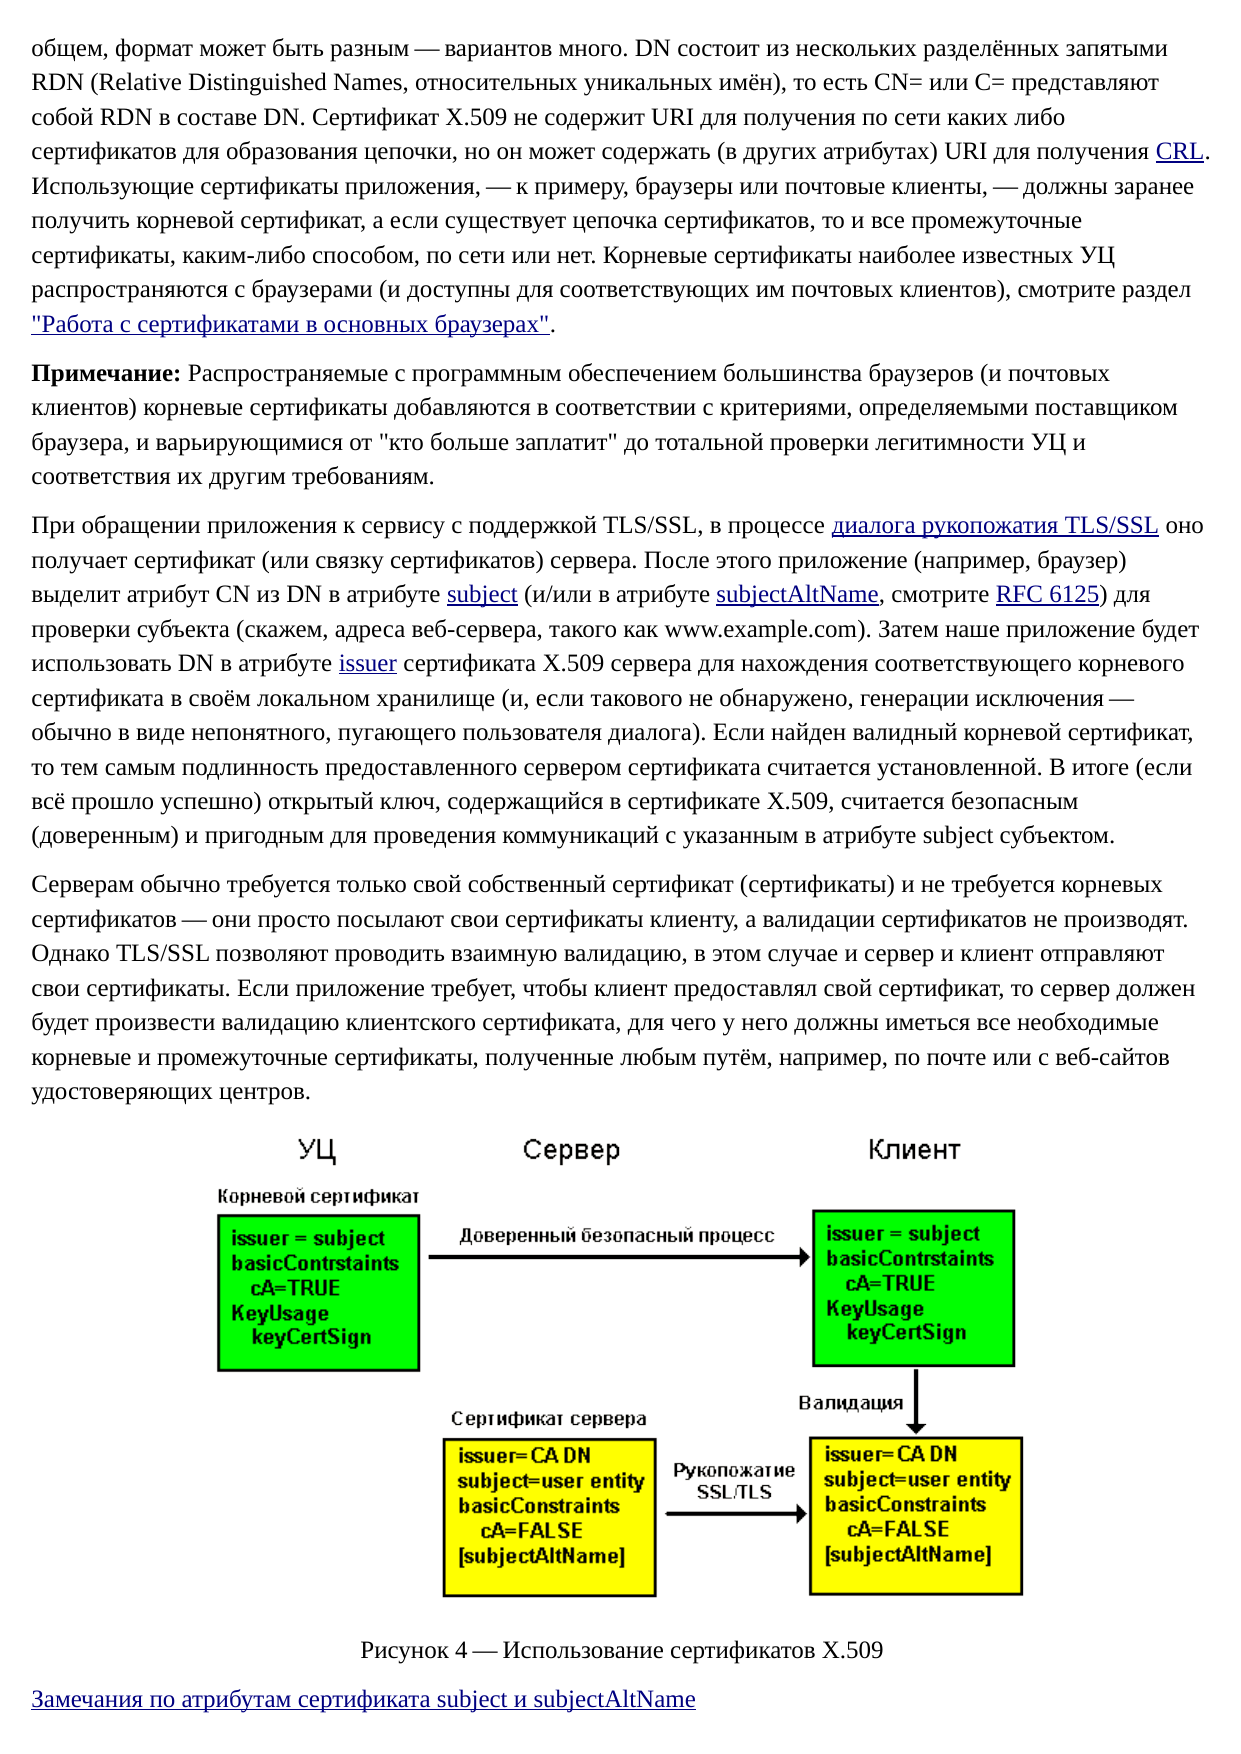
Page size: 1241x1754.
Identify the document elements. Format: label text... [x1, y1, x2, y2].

text общем, формат может быть разным — вариантов много. DN состоит из нескольких разделённых запятыми RDN (Relative Distinguished Names, относительных уникальных имён), то есть CN= или C= представляют собой RDN в составе DN. Сертификат X.509 не содержит URI для получения по сети каких либо сертификатов для образования цепочки, но он может содержать (в других атрибутах) URI для получения CRL. Использующие сертификаты приложения, — к примеру, браузеры или почтовые клиенты, — должны заранее получить корневой сертификат, а если существует цепочка сертификатов, то и все промежуточные сертификаты, каким-либо способом, по сети или нет. Корневые сертификаты наиболее известных УЦ распространяются с браузерами (и доступны для соответствующих им почтовых клиентов), смотрите раздел "Работа с сертификатами в основных браузерах". [31, 33, 1212, 337]
text Замечания по атрибутам сертификата subject и subjectAltName [31, 1684, 1212, 1713]
picture [200, 1125, 1043, 1615]
text Рисунок 4 — Использование сертификатов X.509 [31, 1635, 1212, 1664]
text Серверам обычно требуется только свой собственный сертификат (сертификаты) и не требуется корневых сертификатов — они просто посылают свои сертификаты клиенту, а валидации сертификатов не производят. Однако TLS/SSL позволяют проводить взаимную валидацию, в этом случае и сервер и клиент отправляют свои сертификаты. Если приложение требует, чтобы клиент предоставлял свой сертификат, то сервер должен будет произвести валидацию клиентского сертификата, для чего у него должны иметься все необходимые корневые и промежуточные сертификаты, полученные любым путём, например, по почте или с веб-сайтов удостоверяющих центров. [31, 869, 1212, 1105]
text При обращении приложения к сервису с поддержкой TLS/SSL, в процессе диалога рукопожатия TLS/SSL оно получает сертификат (или связку сертификатов) сервера. После этого приложение (например, браузер) выделит атрибут CN из DN в атрибуте subject (и/или в атрибуте subjectAltName, смотрите RFC 6125) для проверки субъекта (скажем, адреса веб-сервера, такого как www.example.com). Затем наше приложение будет использовать DN в атрибуте issuer сертификата X.509 сервера для нахождения соответствующего корневого сертификата в своём локальном хранилище (и, если такового не обнаружено, генерации исключения — обычно в виде непонятного, пугающего пользователя диалога). Если найден валидный корневой сертификат, то тем самым подлинность предоставленного сервером сертификата считается установленной. В итоге (если всё прошло успешно) открытый ключ, содержащийся в сертификате X.509, считается безопасным (доверенным) и пригодным для проведения коммуникаций с указанным в атрибуте subject субъектом. [31, 510, 1212, 849]
text Примечание: Распространяемые с программным обеспечением большинства браузеров (и почтовых клиентов) корневые сертификаты добавляются в соответствии с критериями, определяемыми поставщиком браузера, и варьирующимися от "кто больше заплатит" до тотальной проверки легитимности УЦ и соответствия их другим требованиям. [31, 358, 1212, 490]
